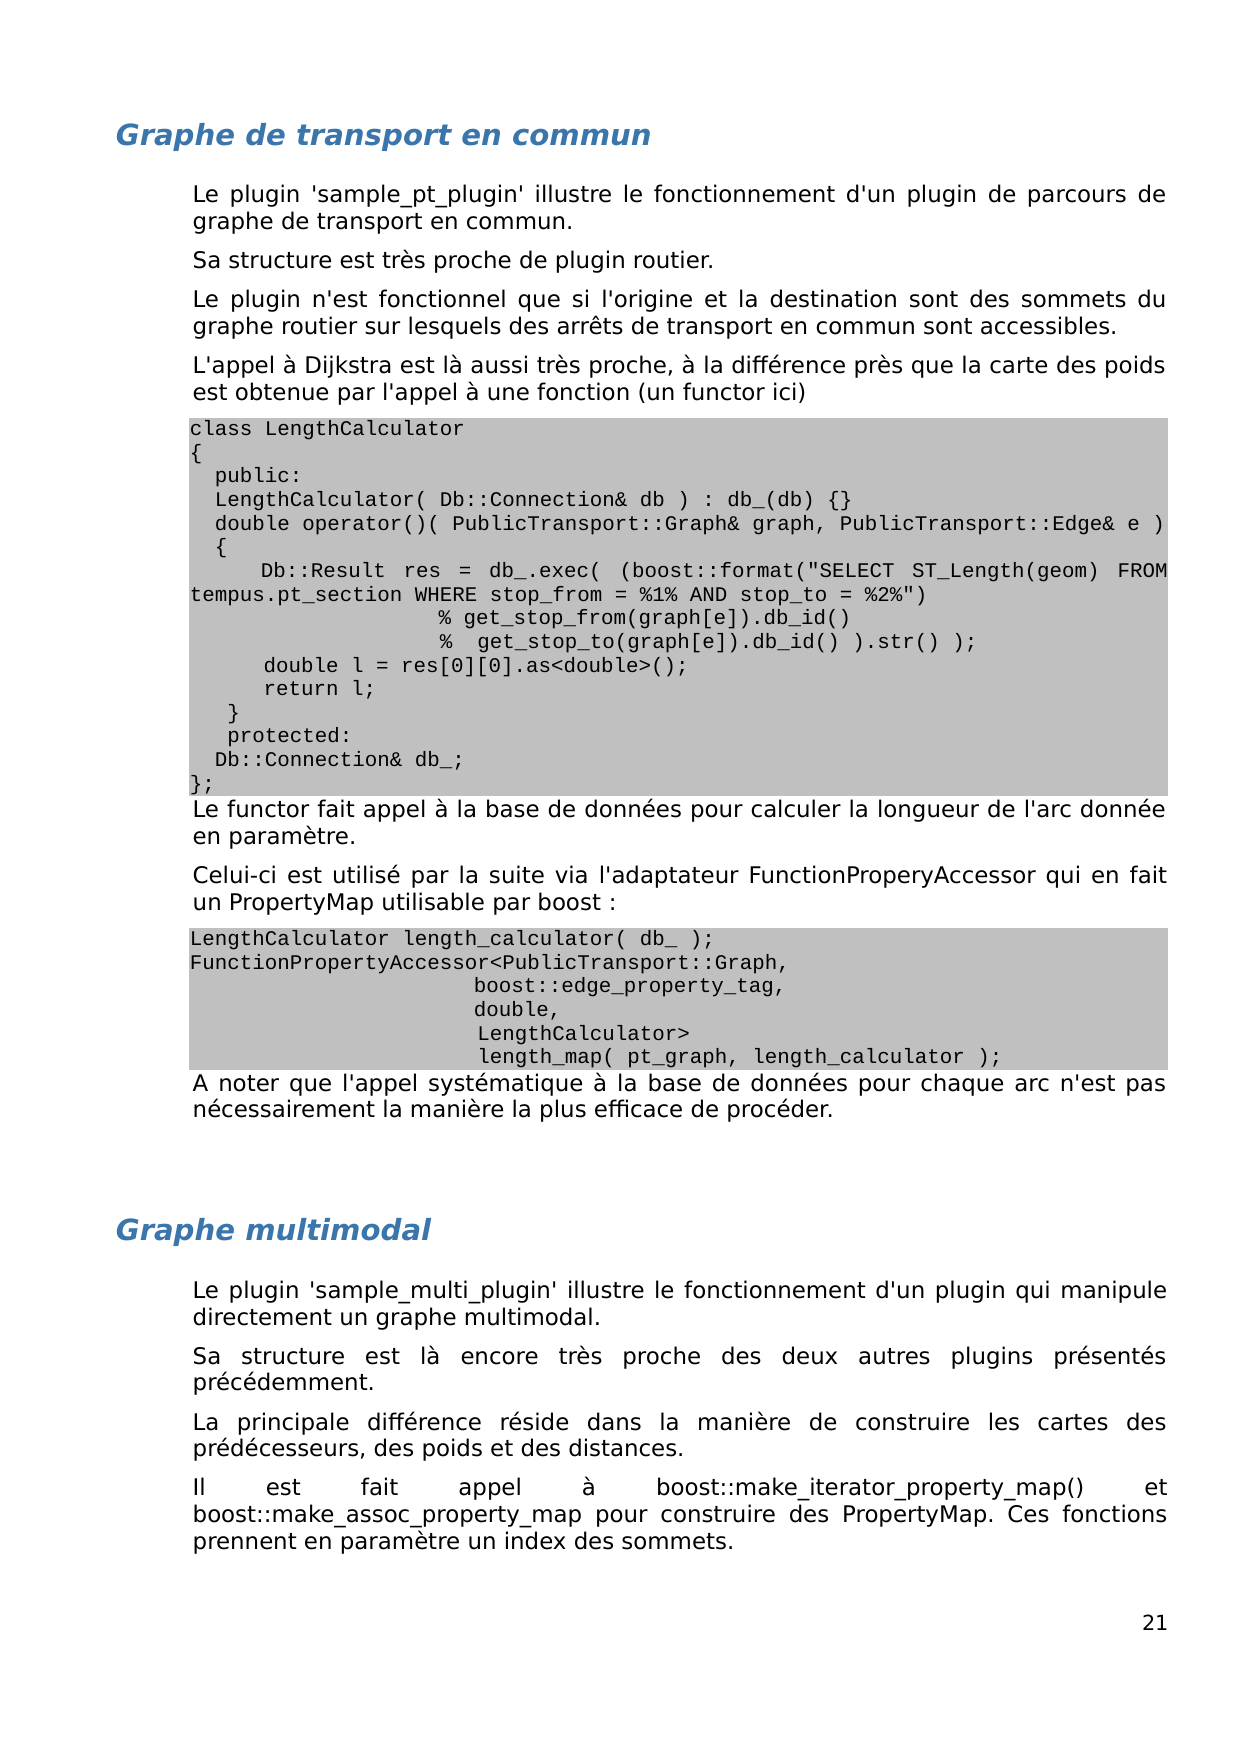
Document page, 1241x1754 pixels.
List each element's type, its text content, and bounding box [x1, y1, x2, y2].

text class LengthCalculator [189, 418, 1168, 442]
text boost::edge_property_tag, [189, 975, 1168, 999]
text double operator()( PublicTransport::Graph& graph, PublicTransport::Edge& e ) [189, 513, 1168, 536]
text Sa structure est là encore très proche des deux autres plugins présentés précédemment. [192, 1343, 1168, 1396]
text Le functor fait appel à la base de données pour calculer la longueur de l'arc donnée en paramètre. [192, 796, 1168, 850]
text { [189, 536, 1168, 560]
text Celui-ci est utilisé par la suite via l'adaptateur FunctionProperyAccessor qui en fait un PropertyMap utilisable par boost : [192, 862, 1168, 916]
text } [189, 702, 1168, 726]
subtitle Graphe de transport en commun [116, 118, 1168, 152]
subtitle Graphe multimodal [116, 1214, 1168, 1248]
text double, [189, 999, 1168, 1023]
text LengthCalculator> [189, 1023, 1168, 1046]
text length_map( pt_graph, length_calculator ); [189, 1046, 1168, 1070]
text % get_stop_from(graph[e]).db_id() [189, 607, 1168, 631]
text Sa structure est très proche de plugin routier. [192, 247, 1168, 274]
text La principale différence réside dans la manière de construire les cartes des prédécesseurs, des poids et des distances. [192, 1409, 1168, 1462]
text LengthCalculator( Db::Connection& db ) : db_(db) {} [189, 489, 1168, 513]
text FunctionPropertyAccessor<PublicTransport::Graph, [189, 952, 1168, 975]
text Db::Connection& db_; [189, 749, 1168, 773]
text L'appel à Dijkstra est là aussi très proche, à la différence près que la carte des poids est obtenue par l'appel à une fonction (un functor ici) [192, 352, 1168, 406]
text Le plugin 'sample_pt_plugin' illustre le fonctionnement d'un plugin de parcours de graphe de transport en commun. [192, 181, 1168, 235]
text A noter que l'appel systématique à la base de données pour chaque arc n'est pas nécessairement la manière la plus efficace de procéder. [192, 1070, 1168, 1123]
text protected: [189, 726, 1168, 749]
text }; [189, 773, 1168, 796]
text Le plugin 'sample_multi_plugin' illustre le fonctionnement d'un plugin qui manipule directement un graphe multimodal. [192, 1277, 1168, 1330]
text public: [189, 465, 1168, 489]
text LengthCalculator length_calculator( db_ ); [189, 928, 1168, 952]
text return l; [189, 678, 1168, 702]
text Le plugin n'est fonctionnel que si l'origine et la destination sont des sommets du graphe routier sur lesquels des arrêts de transport en commun sont accessibles. [192, 286, 1168, 340]
text Db::Result res = db_.exec( (boost::format("SELECT ST_Length(geom) FROM tempus.pt_section WHERE stop_from = %1% AND stop_to = %2%") [189, 560, 1168, 607]
text double l = res[0][0].as<double>(); [189, 654, 1168, 678]
text % get_stop_to(graph[e]).db_id() ).str() ); [189, 631, 1168, 654]
text Il est fait appel à boost::make_iterator_property_map() et boost::make_assoc_property_map pour construire des PropertyMap. Ces fonctions prennent en paramètre un index des sommets. [192, 1474, 1168, 1554]
text { [189, 442, 1168, 465]
